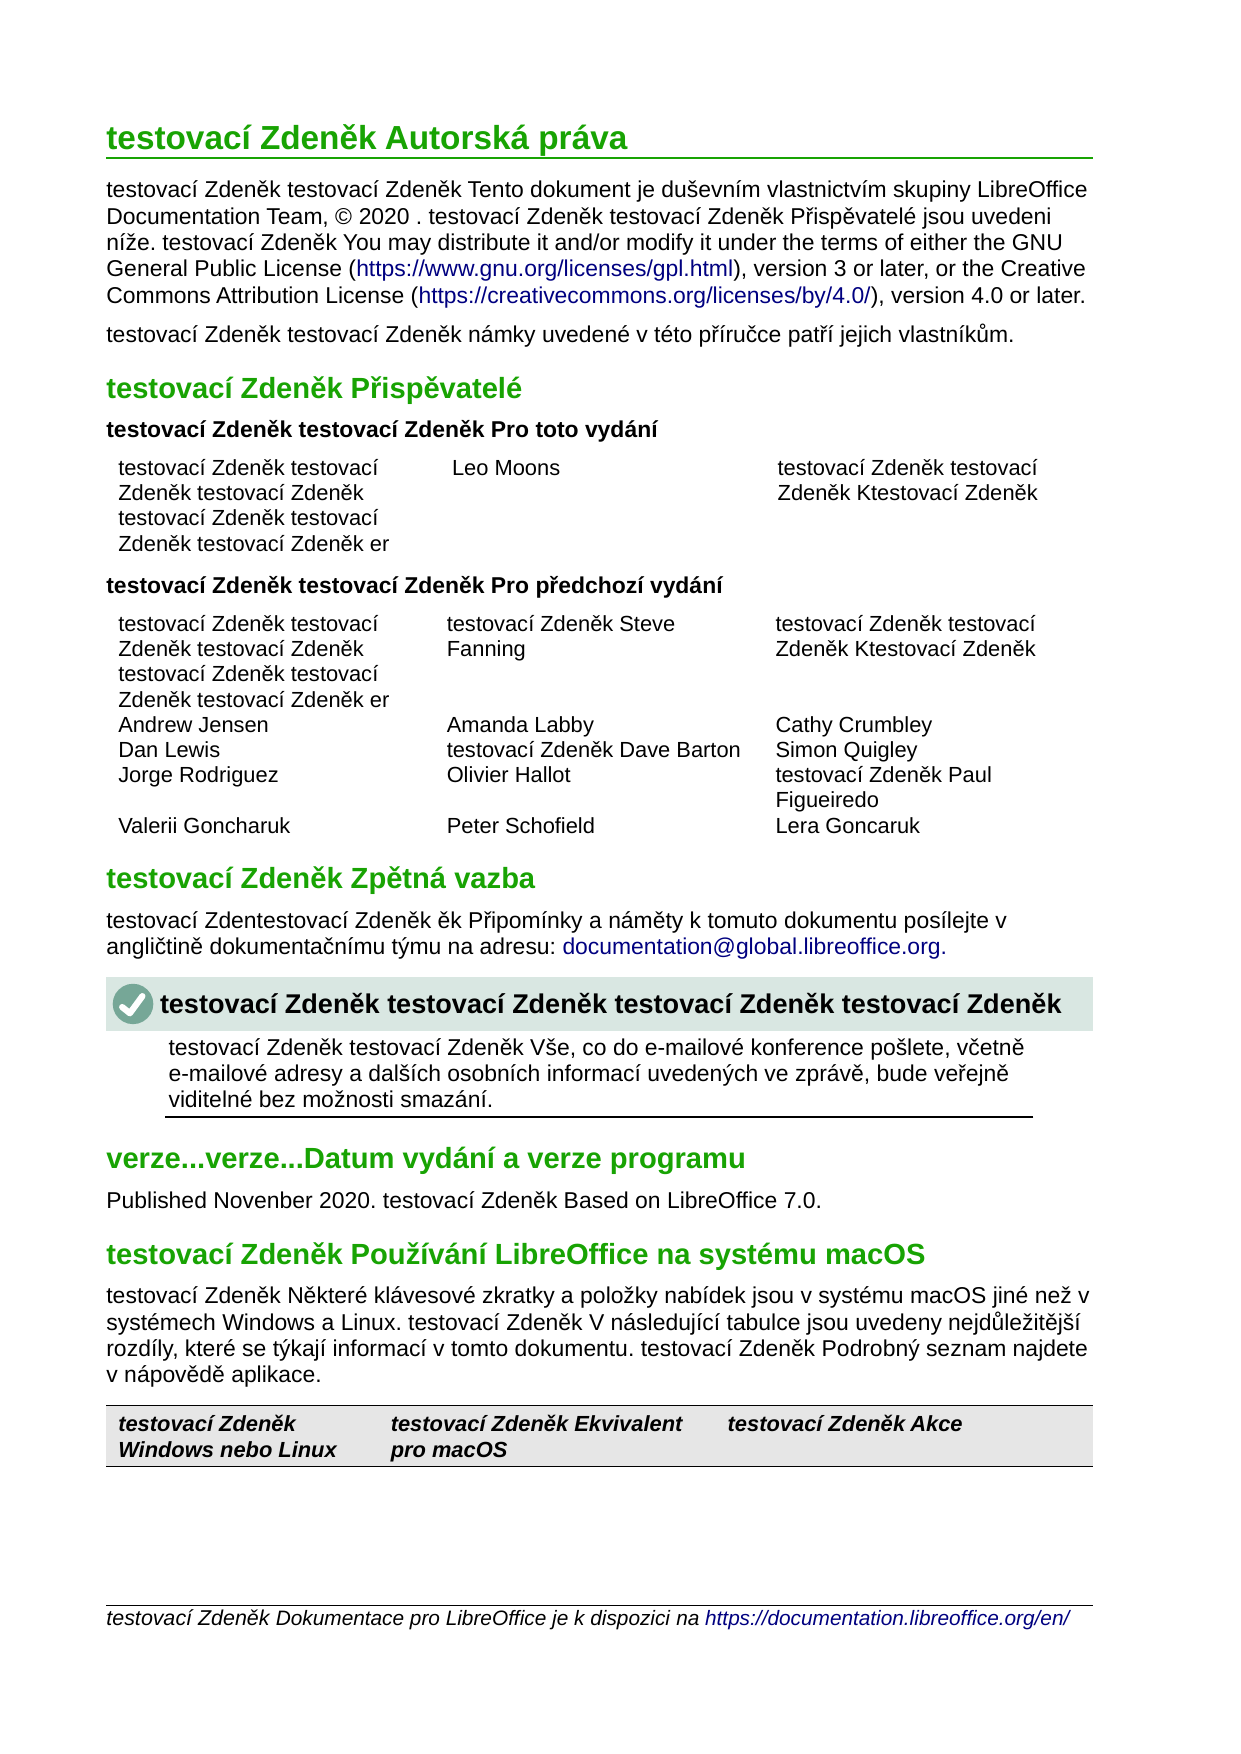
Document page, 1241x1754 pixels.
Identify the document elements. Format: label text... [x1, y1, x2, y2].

table_cell testovací Zdeněk Dave Barton [435, 737, 764, 762]
table_header testovací Zdeněk testovací Zdeněk Ktestovací Zdeněk [764, 611, 1093, 712]
table_cell Amanda Labby [435, 712, 764, 737]
subtitle testovací Zdeněk Používání LibreOffice na systému macOS [106, 1237, 1093, 1270]
table_header testovací Zdeněk testovací Zdeněk testovací Zdeněk testovací Zdeněk testovací Zdeněk testovací Zdeněk er [106, 455, 440, 560]
text testovací Zdeněk testovací Zdeněk Vše, co do e-mailové konference pošlete, včetně e-mailové adresy a dalších osobních informací uvedených ve zprávě, bude veřejně viditelné bez možnosti smazání. [165, 1031, 1033, 1116]
table_header testovací Zdeněk Windows nebo Linux [106, 1406, 379, 1466]
table_header testovací Zdeněk testovací Zdeněk testovací Zdeněk testovací Zdeněk testovací Zdeněk testovací Zdeněk er [106, 611, 435, 712]
table_cell Cathy Crumbley [764, 712, 1093, 737]
table_header testovací Zdeněk Steve Fanning [435, 611, 764, 712]
table_cell Dan Lewis [106, 737, 435, 762]
table_cell Jorge Rodriguez [106, 762, 435, 813]
table_cell Peter Schofield [435, 813, 764, 838]
table_header testovací Zdeněk Ekvivalent pro macOS [379, 1406, 716, 1466]
table_cell Valerii Goncharuk [106, 813, 435, 838]
subtitle testovací Zdeněk testovací Zdeněk testovací Zdeněk testovací Zdeněk [106, 977, 1093, 1031]
table_cell Simon Quigley [764, 737, 1093, 762]
table_cell testovací Zdeněk Paul Figueiredo [764, 762, 1093, 813]
subtitle testovací Zdeněk Zpětná vazba [106, 861, 1093, 895]
table_cell Olivier Hallot [435, 762, 764, 813]
table_header testovací Zdeněk Akce [716, 1406, 1093, 1466]
text testovací Zdentestovací Zdeněk ěk Připomínky a náměty k tomuto dokumentu posílejte v angličtině dokumentačnímu týmu na adresu: documentation@global.libreoffice.org. [106, 907, 1093, 959]
subtitle testovací Zdeněk Autorská práva [106, 118, 1093, 157]
text testovací Zdeněk testovací Zdeněk Tento dokument je duševním vlastnictvím skupiny LibreOffice Documentation Team, © 2020 . testovací Zdeněk testovací Zdeněk Přispěvatelé jsou uvedeni níže. testovací Zdeněk You may distribute it and/or modify it under the terms of either the GNU General Public License (https://www.gnu.org/licenses/gpl.html), version 3 or later, or the Creative Commons Attribution License (https://creativecommons.org/licenses/by/4.0/), version 4.0 or later. [106, 176, 1093, 308]
text testovací Zdeněk testovací Zdeněk Pro toto vydání [106, 416, 1093, 442]
table_header testovací Zdeněk testovací Zdeněk Ktestovací Zdeněk [766, 455, 1093, 560]
text testovací Zdeněk Některé klávesové zkratky a položky nabídek jsou v systému macOS jiné než v systémech Windows a Linux. testovací Zdeněk V následující tabulce jsou uvedeny nejdůležitější rozdíly, které se týkají informací v tomto dokumentu. testovací Zdeněk Podrobný seznam najdete v nápovědě aplikace. [106, 1282, 1093, 1387]
table_cell Lera Goncaruk [764, 813, 1093, 838]
text testovací Zdeněk testovací Zdeněk námky uvedené v této příručce patří jejich vlastníkům. [106, 321, 1093, 347]
text testovací Zdeněk testovací Zdeněk Pro předchozí vydání [106, 572, 1093, 598]
subtitle verze...verze...Datum vydání a verze programu [106, 1141, 1093, 1175]
subtitle testovací Zdeněk Přispěvatelé [106, 371, 1093, 404]
table_cell Andrew Jensen [106, 712, 435, 737]
table_header Leo Moons [440, 455, 766, 560]
text Published Novenber 2020. testovací Zdeněk Based on LibreOffice 7.0. [106, 1187, 1093, 1213]
